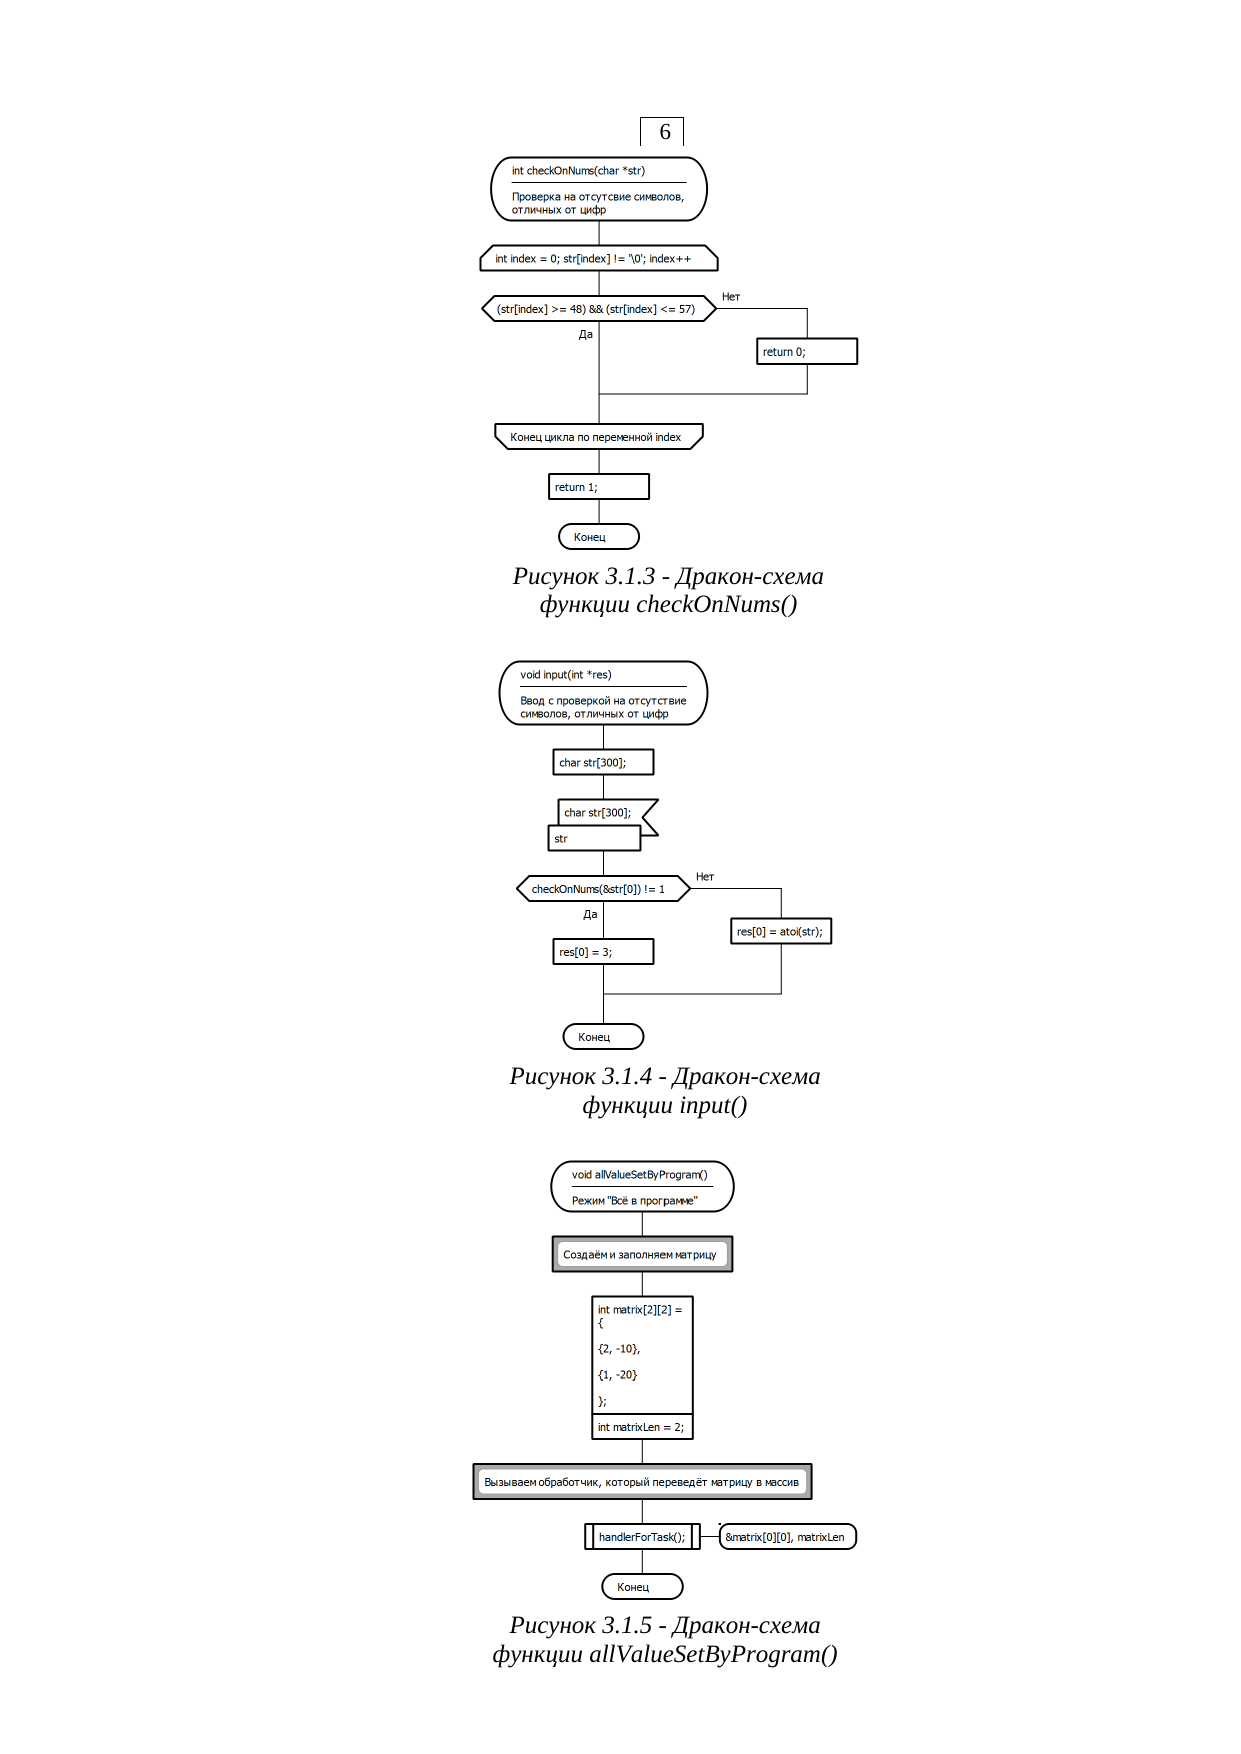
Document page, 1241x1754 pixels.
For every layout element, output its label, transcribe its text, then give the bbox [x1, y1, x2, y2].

picture [463, 1149, 866, 1611]
text Рисунок 3.1.5 - Дракон-схема функции allValueSetByProgram() [464, 1611, 866, 1668]
picture [470, 145, 867, 561]
text Рисунок 3.1.3 - Дракон-схема функции checkOnNums() [470, 561, 867, 618]
picture [489, 649, 841, 1061]
text Рисунок 3.1.4 - Дракон-схема функции input() [489, 1061, 841, 1118]
